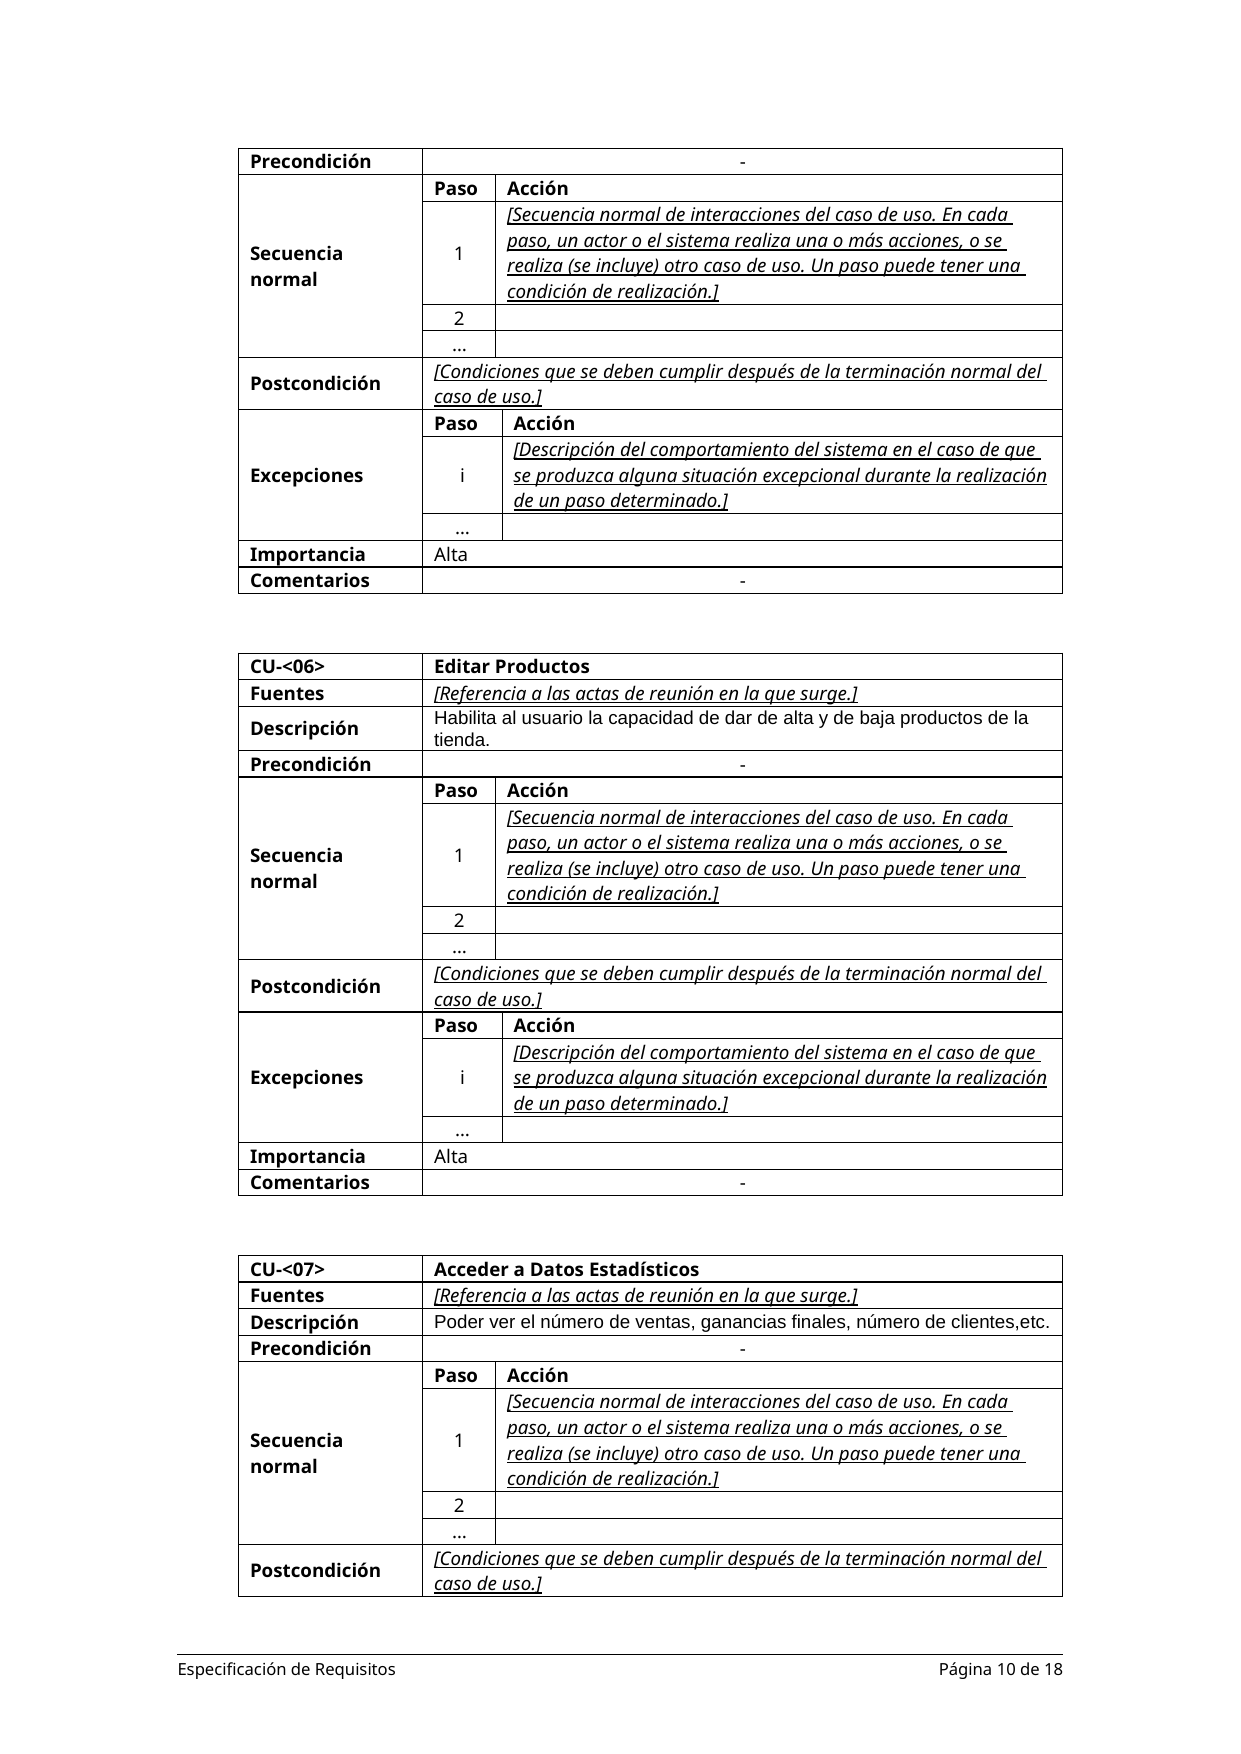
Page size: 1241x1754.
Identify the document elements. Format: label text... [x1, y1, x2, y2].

table_cell Secuencia normal [239, 175, 422, 357]
table_cell i [423, 437, 502, 513]
table_cell Acción [496, 1362, 1062, 1388]
table_cell [503, 1117, 1062, 1142]
table_cell Secuencia normal [239, 778, 422, 959]
table_cell Precondición [239, 751, 422, 776]
table_cell [496, 907, 1062, 933]
table_cell 1 [423, 202, 495, 304]
table_cell - [423, 1170, 1062, 1195]
table_cell Descripción [239, 707, 422, 750]
table_cell i [423, 1039, 502, 1116]
table_cell Excepciones [239, 1013, 422, 1142]
table_cell [496, 305, 1062, 330]
table_cell Excepciones [239, 410, 422, 540]
table_cell Alta [423, 1143, 1062, 1169]
table_cell 1 [423, 804, 495, 906]
table_header CU-<06> [239, 654, 422, 679]
table_cell Precondición [239, 1336, 422, 1361]
table_cell Paso [423, 778, 495, 803]
table_cell Acción [503, 410, 1062, 436]
table_cell Paso [423, 175, 495, 201]
table_cell [Referencia a las actas de reunión en la que surge.] [423, 680, 1062, 706]
table_cell Descripción [239, 1309, 422, 1334]
table_cell … [423, 934, 495, 959]
table_cell Postcondición [239, 960, 422, 1011]
table_cell Precondición [239, 149, 422, 174]
table_cell Acción [496, 175, 1062, 201]
table_cell 2 [423, 305, 495, 330]
table_header Acceder a Datos Estadísticos [423, 1256, 1062, 1281]
table_cell [Condiciones que se deben cumplir después de la terminación normal del caso de uso.] [423, 358, 1062, 409]
table_cell [496, 1492, 1062, 1517]
table_cell Fuentes [239, 680, 422, 706]
table_cell - [423, 751, 1062, 776]
table_cell - [423, 149, 1062, 174]
table_cell Postcondición [239, 1545, 422, 1596]
table_cell Secuencia normal [239, 1362, 422, 1544]
table_cell Paso [423, 1362, 495, 1388]
table_cell [Descripción del comportamiento del sistema en el caso de que se produzca alguna situación excepcional durante la realización de un paso determinado.] [503, 1039, 1062, 1116]
table_cell Paso [423, 1013, 502, 1038]
table_cell [496, 934, 1062, 959]
table_cell Comentarios [239, 568, 422, 593]
table_cell 2 [423, 907, 495, 933]
table_cell … [423, 1519, 495, 1544]
table_cell Importancia [239, 541, 422, 566]
table_cell Comentarios [239, 1170, 422, 1195]
table_cell [Secuencia normal de interacciones del caso de uso. En cada paso, un actor o el sistema realiza una o más acciones, o se realiza (se incluye) otro caso de uso. Un paso puede tener una condición de realización.] [496, 1389, 1062, 1491]
table_cell [Secuencia normal de interacciones del caso de uso. En cada paso, un actor o el sistema realiza una o más acciones, o se realiza (se incluye) otro caso de uso. Un paso puede tener una condición de realización.] [496, 202, 1062, 304]
table_cell [Condiciones que se deben cumplir después de la terminación normal del caso de uso.] [423, 1545, 1062, 1596]
table_cell Importancia [239, 1143, 422, 1169]
table_cell Paso [423, 410, 502, 436]
table_header CU-<07> [239, 1256, 422, 1281]
table_cell … [423, 514, 502, 540]
table_cell - [423, 1336, 1062, 1361]
table_cell … [423, 1117, 502, 1142]
table_cell Acción [496, 778, 1062, 803]
table_cell … [423, 331, 495, 357]
table_header Editar Productos [423, 654, 1062, 679]
table_cell [Referencia a las actas de reunión en la que surge.] [423, 1283, 1062, 1308]
table_cell - [423, 568, 1062, 593]
table_cell Acción [503, 1013, 1062, 1038]
table_cell [496, 331, 1062, 357]
table_cell [496, 1519, 1062, 1544]
table_cell 1 [423, 1389, 495, 1491]
table_cell Postcondición [239, 358, 422, 409]
table_cell [Condiciones que se deben cumplir después de la terminación normal del caso de uso.] [423, 960, 1062, 1011]
table_cell 2 [423, 1492, 495, 1517]
table_cell [Descripción del comportamiento del sistema en el caso de que se produzca alguna situación excepcional durante la realización de un paso determinado.] [503, 437, 1062, 513]
table_cell [503, 514, 1062, 540]
table_cell Alta [423, 541, 1062, 566]
table_cell Fuentes [239, 1283, 422, 1308]
table_cell [Secuencia normal de interacciones del caso de uso. En cada paso, un actor o el sistema realiza una o más acciones, o se realiza (se incluye) otro caso de uso. Un paso puede tener una condición de realización.] [496, 804, 1062, 906]
table_cell Habilita al usuario la capacidad de dar de alta y de baja productos de la tienda. [423, 707, 1062, 750]
table_cell Poder ver el número de ventas, ganancias finales, número de clientes,etc. [423, 1309, 1062, 1334]
